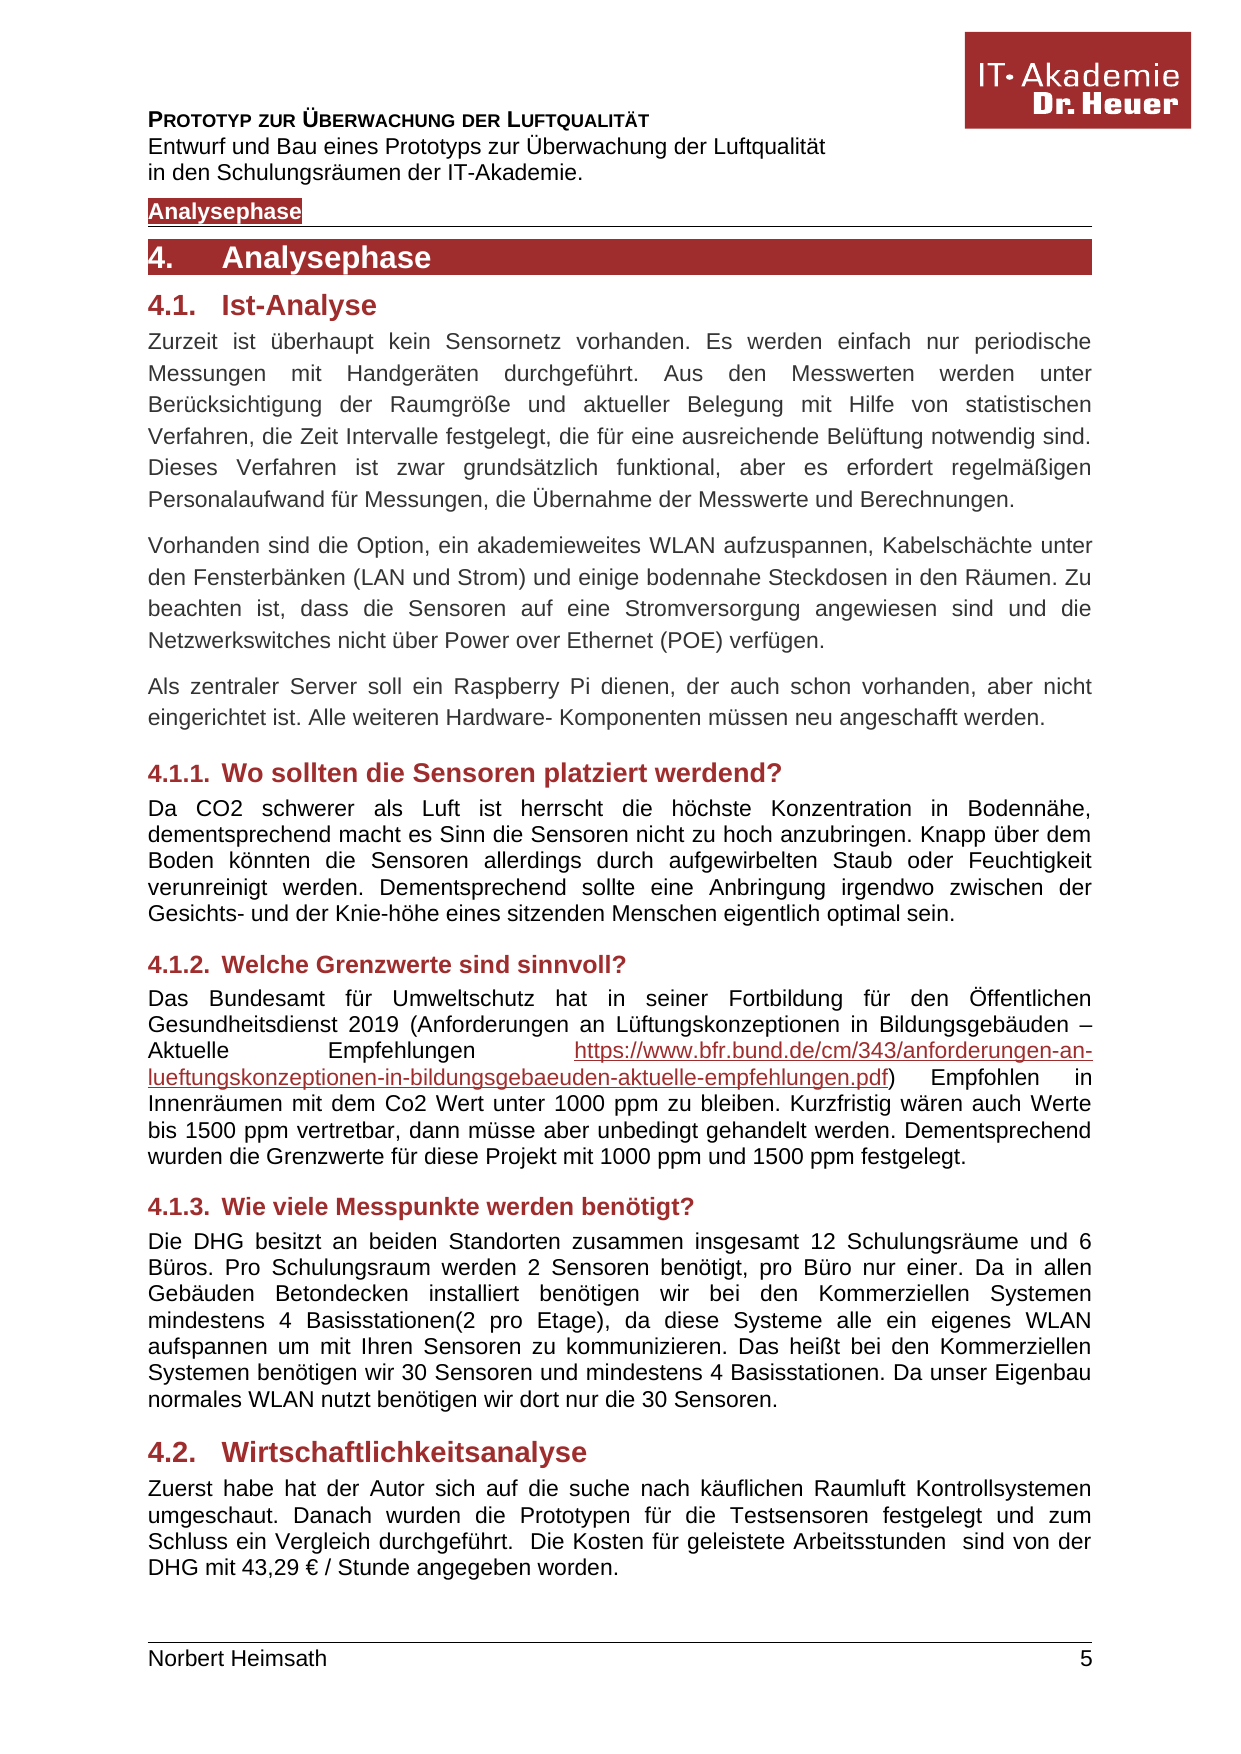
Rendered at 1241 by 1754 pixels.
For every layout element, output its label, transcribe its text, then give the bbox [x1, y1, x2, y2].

text Zuerst habe hat der Autor sich auf die suche nach käuflichen Raumluft Kontrollsystemen umgeschaut. Danach wurden die Prototypen für die Testsensoren festgelegt und zum Schluss ein Vergleich durchgeführt. Die Kosten für geleistete Arbeitsstunden sind von der DHG mit 43,29 € / Stunde angegeben worden. [148, 1475, 1092, 1581]
subtitle Wie viele Messpunkte werden benötigt? [148, 1192, 1092, 1221]
text Als zentraler Server soll ein Raspberry Pi dienen, der auch schon vorhanden, aber nicht eingerichtet ist. Alle weiteren Hardware- Komponenten müssen neu angeschafft werden. [148, 673, 1092, 731]
subtitle Ist-Analyse [148, 288, 1092, 322]
subtitle Analysephase [148, 239, 1092, 275]
subtitle Wirtschaftlichkeitsanalyse [148, 1435, 1092, 1469]
text Vorhanden sind die Option, ein akademieweites WLAN aufzuspannen, Kabelschächte unter den Fensterbänken (LAN und Strom) und einige bodennahe Steckdosen in den Räumen. Zu beachten ist, dass die Sensoren auf eine Stromversorgung angewiesen sind und die Netzwerkswitches nicht über Power over Ethernet (POE) verfügen. [148, 532, 1092, 653]
text Zurzeit ist überhaupt kein Sensornetz vorhanden. Es werden einfach nur periodische Messungen mit Handgeräten durchgeführt. Aus den Messwerten werden unter Berücksichtigung der Raumgröße und aktueller Belegung mit Hilfe von statistischen Verfahren, die Zeit Intervalle festgelegt, die für eine ausreichende Belüftung notwendig sind. Dieses Verfahren ist zwar grundsätzlich funktional, aber es erfordert regelmäßigen Personalaufwand für Messungen, die Übernahme der Messwerte und Berechnungen. [148, 328, 1092, 512]
text Das Bundesamt für Umweltschutz hat in seiner Fortbildung für den Öffentlichen Gesundheitsdienst 2019 (Anforderungen an Lüftungskonzeptionen in Bildungsgebäuden – Aktuelle Empfehlungen https://www.bfr.bund.de/cm/343/anforderungen-an-lueftungskonzeptionen-in-bildungsgebaeuden-aktuelle-empfehlungen.pdf) Empfohlen in Innenräumen mit dem Co2 Wert unter 1000 ppm zu bleiben. Kurzfristig wären auch Werte bis 1500 ppm vertretbar, dann müsse aber unbedingt gehandelt werden. Dementsprechend wurden die Grenzwerte für diese Projekt mit 1000 ppm und 1500 ppm festgelegt. [148, 985, 1092, 1169]
subtitle Welche Grenzwerte sind sinnvoll? [148, 949, 1092, 978]
text Die DHG besitzt an beiden Standorten zusammen insgesamt 12 Schulungsräume und 6 Büros. Pro Schulungsraum werden 2 Sensoren benötigt, pro Büro nur einer. Da in allen Gebäuden Betondecken installiert benötigen wir bei den Kommerziellen Systemen mindestens 4 Basisstationen(2 pro Etage), da diese Systeme alle ein eigenes WLAN aufspannen um mit Ihren Sensoren zu kommunizieren. Das heißt bei den Kommerziellen Systemen benötigen wir 30 Sensoren und mindestens 4 Basisstationen. Da unser Eigenbau normales WLAN nutzt benötigen wir dort nur die 30 Sensoren. [148, 1228, 1092, 1412]
text Da CO2 schwerer als Luft ist herrscht die höchste Konzentration in Bodennähe, dementsprechend macht es Sinn die Sensoren nicht zu hoch anzubringen. Knapp über dem Boden könnten die Sensoren allerdings durch aufgewirbelten Staub oder Feuchtigkeit verunreinigt werden. Dementsprechend sollte eine Anbringung irgendwo zwischen der Gesichts- und der Knie-höhe eines sitzenden Menschen eigentlich optimal sein. [148, 795, 1092, 926]
subtitle Wo sollten die Sensoren platziert werdend? [148, 757, 1092, 788]
